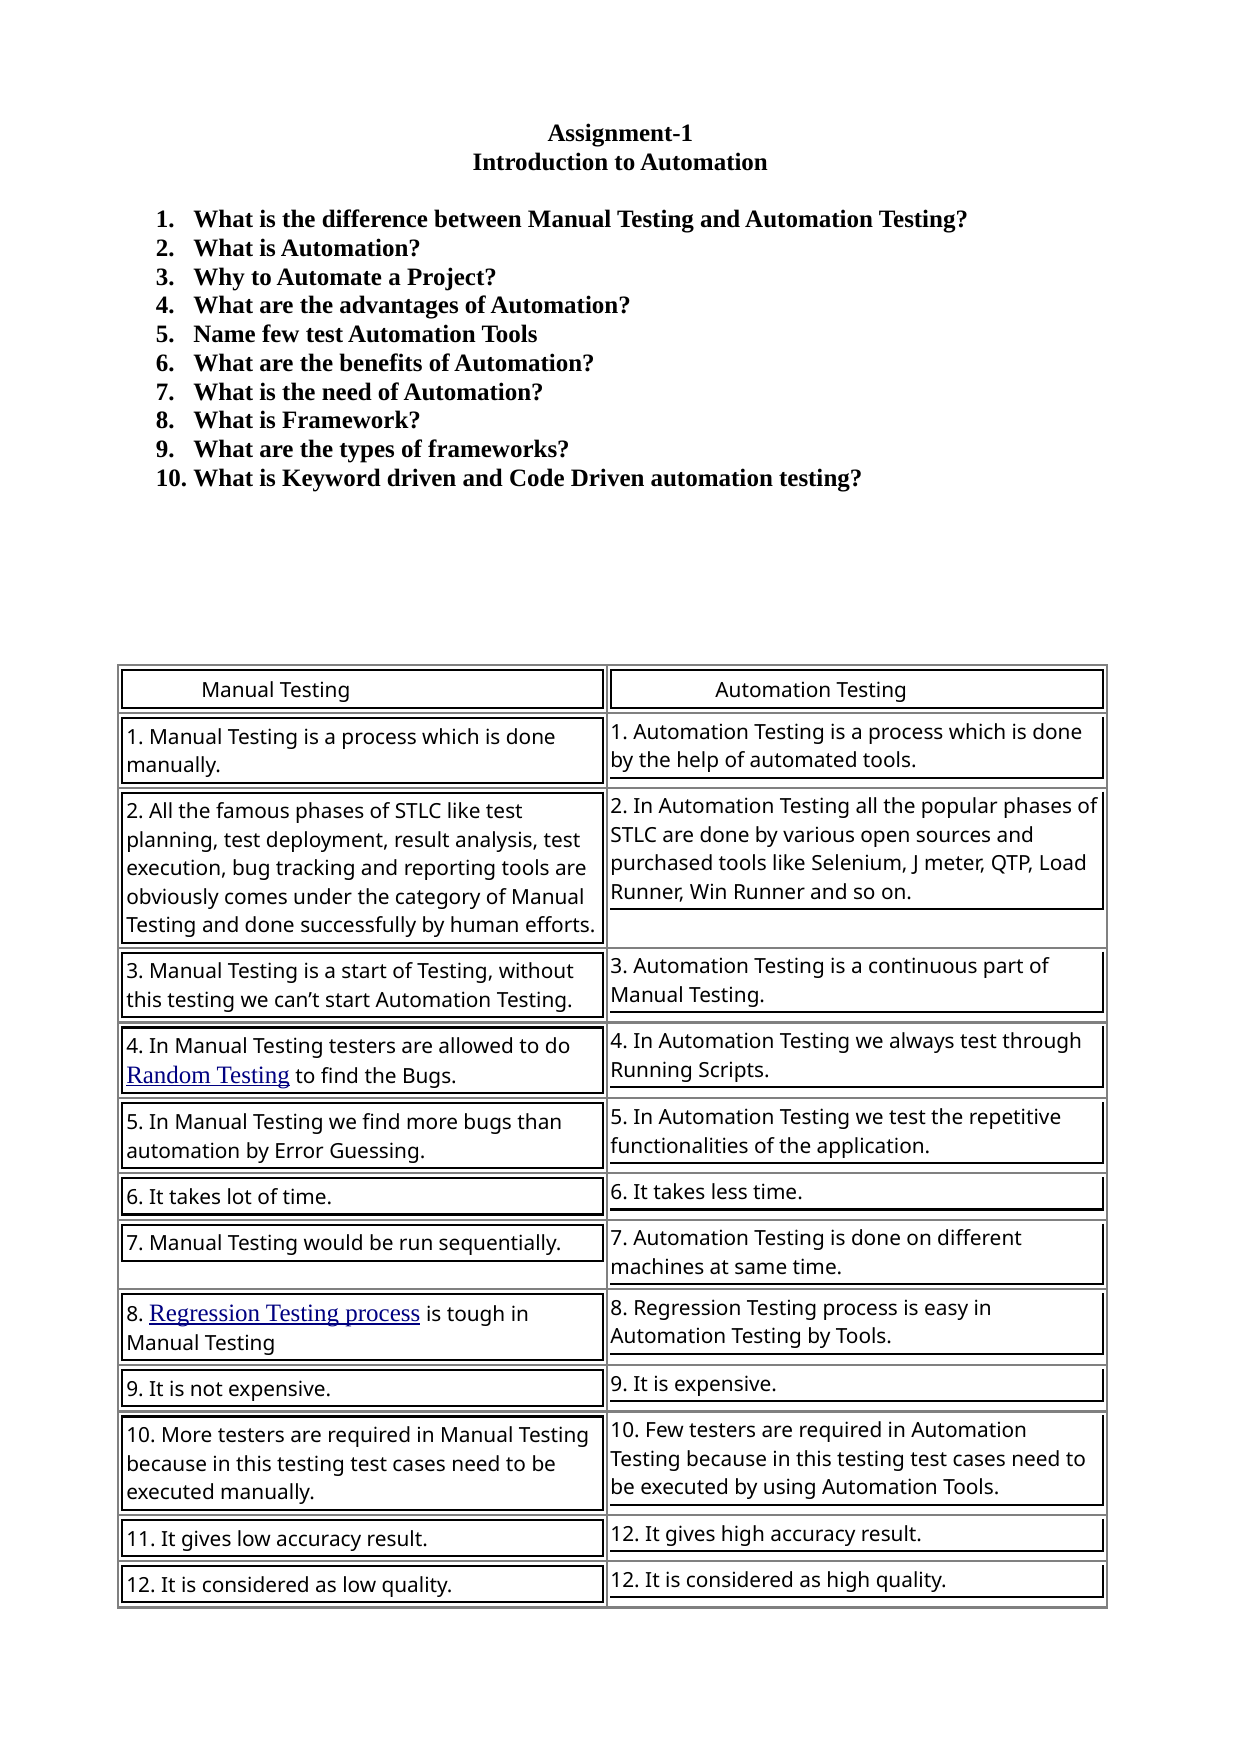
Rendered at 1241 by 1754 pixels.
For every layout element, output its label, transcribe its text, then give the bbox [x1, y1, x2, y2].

list What is the difference between Manual Testing and Automation Testing? [156, 204, 1122, 233]
list Why to Automate a Project? [156, 262, 1122, 291]
table_cell 4. In Manual Testing testers are allowed to do Random Testing to find the Bugs. [119, 1024, 606, 1097]
table_cell 9. It is expensive. [608, 1366, 1106, 1410]
table_cell 1. Manual Testing is a process which is done manually. [119, 714, 606, 787]
table_cell 7. Manual Testing would be run sequentially. [119, 1221, 606, 1288]
table_cell 1. Automation Testing is a process which is done by the help of automated tools. [608, 714, 1106, 787]
table_cell 10. More testers are required in Manual Testing because in this testing test cases need to be executed manually. [119, 1413, 606, 1514]
table_cell 6. It takes less time. [608, 1174, 1106, 1218]
table_cell 5. In Automation Testing we test the repetitive functionalities of the application. [608, 1099, 1106, 1172]
list What is the need of Automation? [156, 377, 1122, 406]
table_cell 2. All the famous phases of STLC like test planning, test deployment, result analysis, test execution, bug tracking and reporting tools are obviously comes under the category of Manual Testing and done successfully by human efforts. [119, 789, 606, 947]
list What are the benefits of Automation? [156, 348, 1122, 377]
list What are the advantages of Automation? [156, 291, 1122, 319]
table_cell 8. Regression Testing process is tough in Manual Testing [119, 1290, 606, 1364]
table_cell 8. Regression Testing process is easy in Automation Testing by Tools. [608, 1290, 1106, 1364]
table_header Automation Testing [608, 666, 1106, 712]
table_cell 6. It takes lot of time. [119, 1174, 606, 1218]
table_cell 10. Few testers are required in Automation Testing because in this testing test cases need to be executed by using Automation Tools. [608, 1413, 1106, 1514]
table_cell 12. It is considered as low quality. [119, 1562, 606, 1606]
table_cell 3. Manual Testing is a start of Testing, without this testing we can’t start Automation Testing. [119, 949, 606, 1021]
table_cell 12. It gives high accuracy result. [608, 1516, 1106, 1560]
table_cell 7. Automation Testing is done on different machines at same time. [608, 1221, 1106, 1288]
table_cell 3. Automation Testing is a continuous part of Manual Testing. [608, 949, 1106, 1021]
table_cell 11. It gives low accuracy result. [119, 1516, 606, 1560]
table_header Manual Testing [119, 666, 606, 712]
list What is Framework? [156, 406, 1122, 434]
text Introduction to Automation [118, 147, 1122, 176]
list What are the types of frameworks? [156, 434, 1122, 463]
table_cell 4. In Automation Testing we always test through Running Scripts. [608, 1024, 1106, 1097]
list What is Automation? [156, 233, 1122, 262]
list Name few test Automation Tools [156, 319, 1122, 348]
table_cell 12. It is considered as high quality. [608, 1562, 1106, 1606]
text Assignment-1 [118, 118, 1122, 147]
list What is Keyword driven and Code Driven automation testing? [156, 463, 1122, 492]
table_cell 5. In Manual Testing we find more bugs than automation by Error Guessing. [119, 1099, 606, 1172]
table_cell 2. In Automation Testing all the popular phases of STLC are done by various open sources and purchased tools like Selenium, J meter, QTP, Load Runner, Win Runner and so on. [608, 789, 1106, 947]
table_cell 9. It is not expensive. [119, 1366, 606, 1410]
